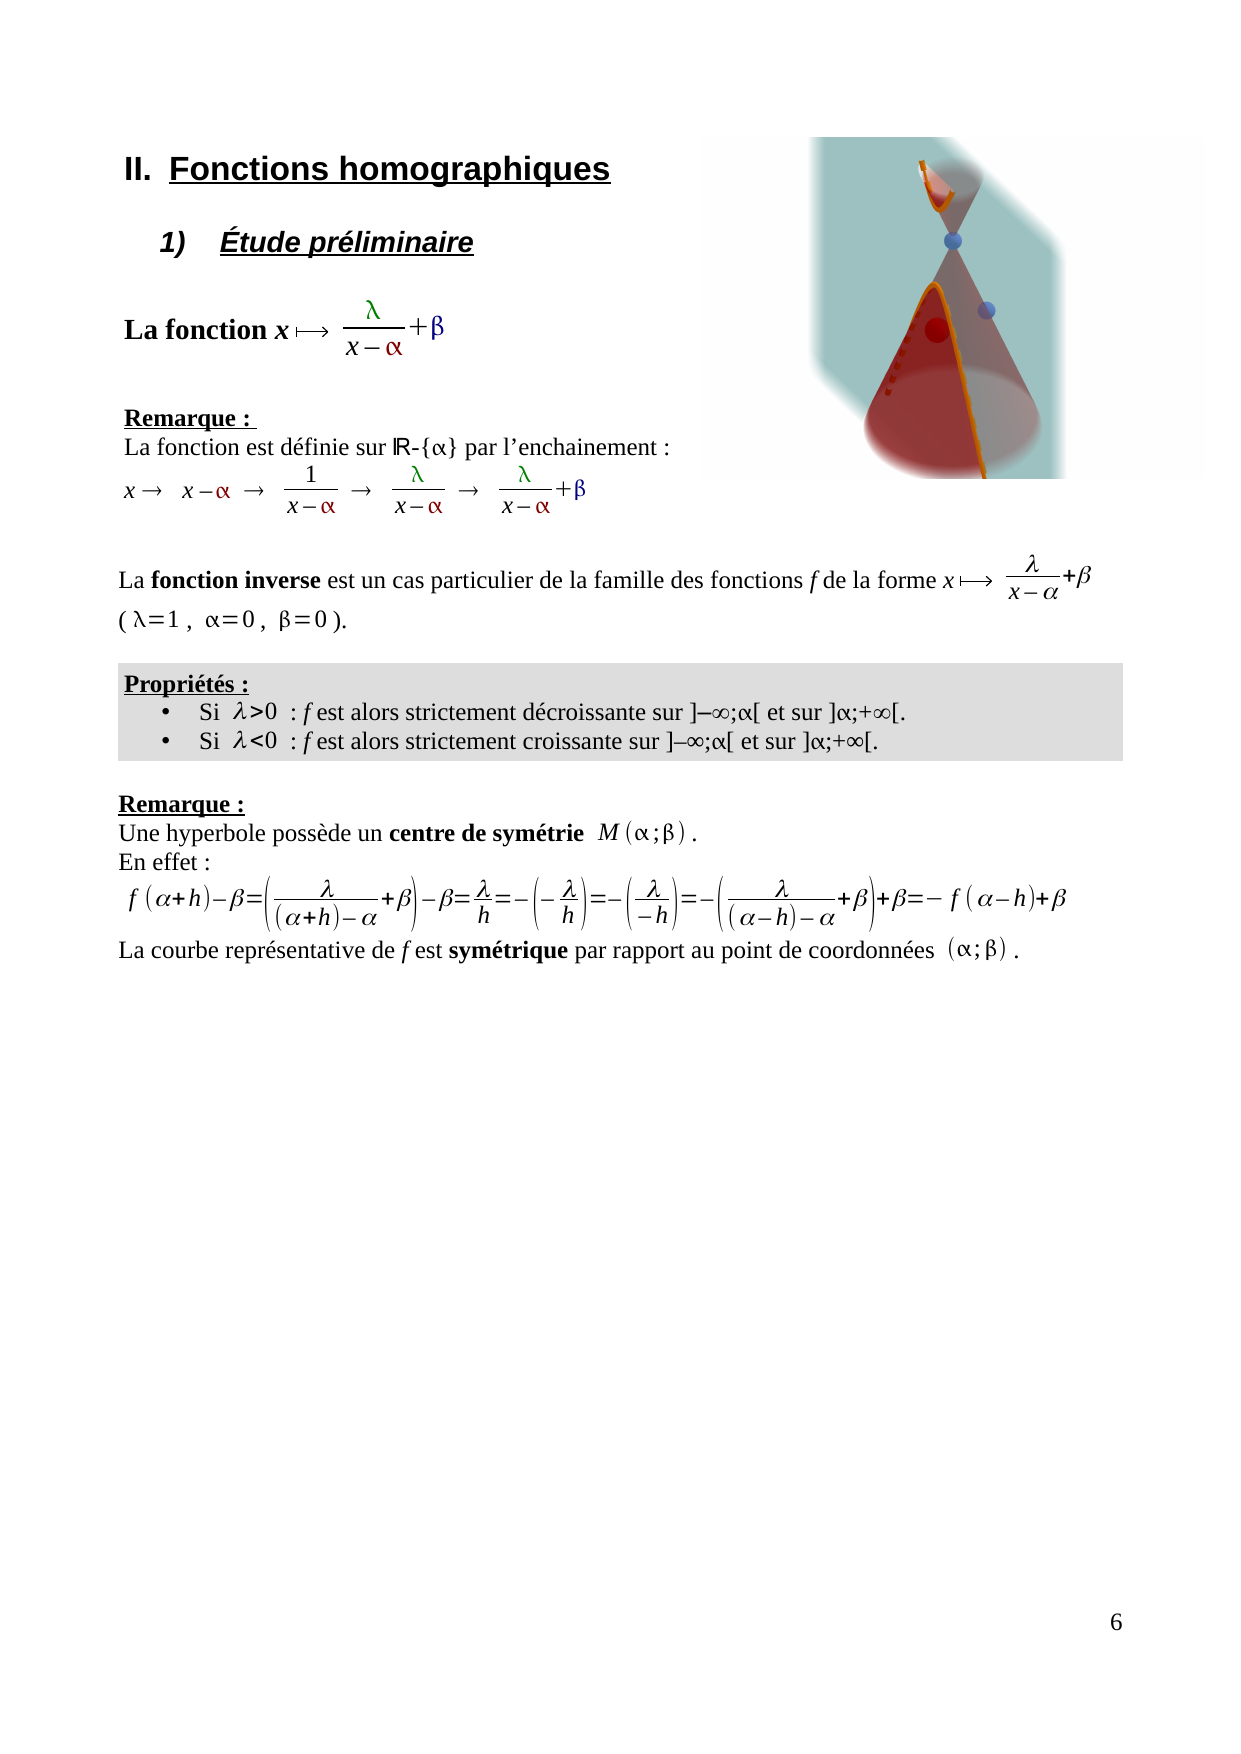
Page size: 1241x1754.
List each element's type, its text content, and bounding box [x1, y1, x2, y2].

table_header Fonctions homographiques Étude préliminaire La fonction x Remarque : La fonction est définie sur ℝ-{} par l’enchainement : x     [118, 118, 690, 525]
text La fonction inverse est un cas particulier de la famille des fonctions f de la forme x [118, 554, 1122, 605]
picture [700, 137, 1207, 479]
text Une hyperbole possède un centre de symétrie . [118, 818, 1122, 847]
text En effet : [118, 847, 1122, 876]
text (, , ). [118, 605, 1122, 634]
text Remarque : [118, 789, 1122, 818]
table_header [690, 118, 1123, 525]
text La courbe représentative de f est symétrique par rapport au point de coordonnées . [118, 935, 1122, 964]
table_header Propriétés : Si : f est alors strictement décroissante sur ]–∞;[ et sur ];+∞[. Si : f est alors strictement croissante sur ]–∞;[ et sur ];+∞[. [118, 663, 1123, 761]
